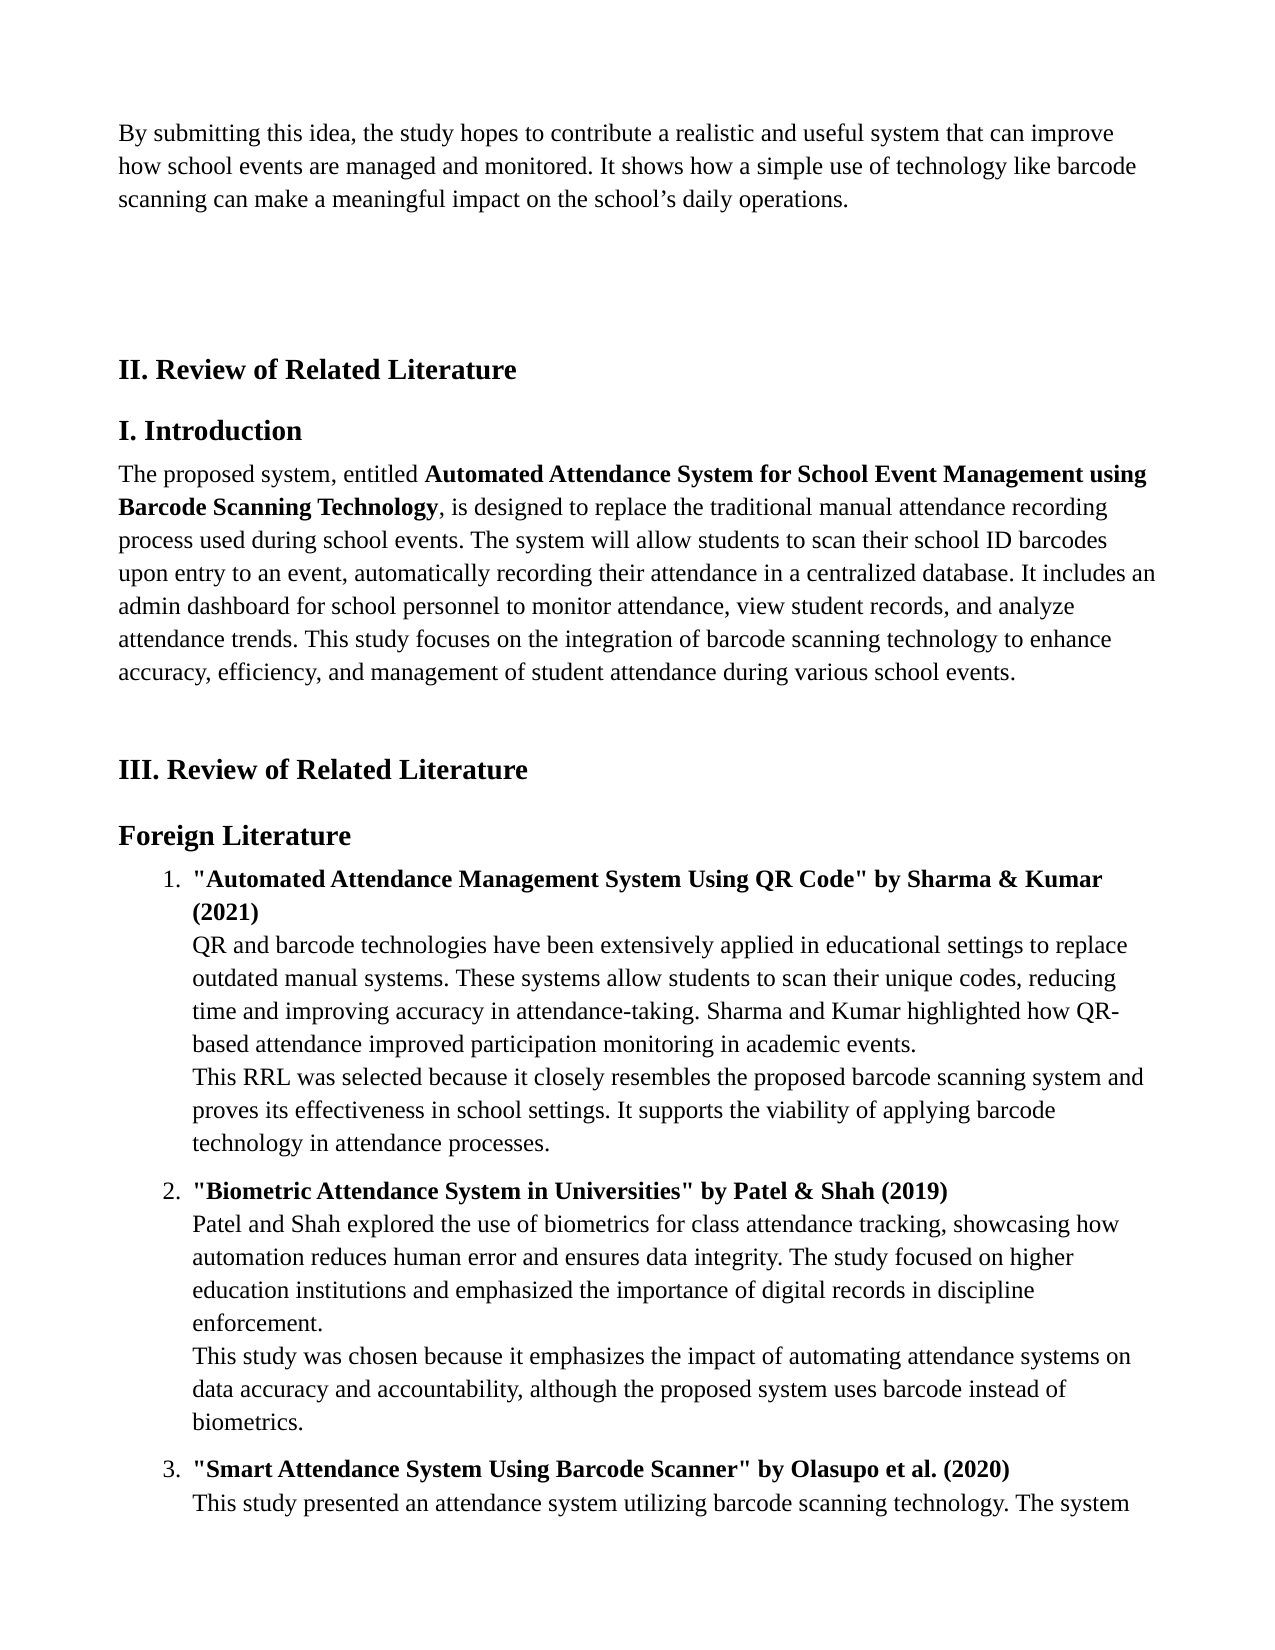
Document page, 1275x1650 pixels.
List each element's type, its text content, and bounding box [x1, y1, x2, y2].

text By submitting this idea, the study hopes to contribute a realistic and useful system that can improve how school events are managed and monitored. It shows how a simple use of technology like barcode scanning can make a meaningful impact on the school’s daily operations. [118, 118, 1157, 213]
list "Smart Attendance System Using Barcode Scanner" by Olasupo et al. (2020) This study presented an attendance system utilizing barcode scanning technology. The system [162, 1454, 1157, 1516]
list "Automated Attendance Management System Using QR Code" by Sharma & Kumar (2021) QR and barcode technologies have been extensively applied in educational settings to replace outdated manual systems. These systems allow students to scan their unique codes, reducing time and improving accuracy in attendance-taking. Sharma and Kumar highlighted how QR-based attendance improved participation monitoring in academic events. This RRL was selected because it closely resembles the proposed barcode scanning system and proves its effectiveness in school settings. It supports the viability of applying barcode technology in attendance processes. [162, 864, 1157, 1157]
text III. Review of Related Literature [118, 752, 1157, 786]
subtitle I. Introduction [118, 413, 1157, 447]
list "Biometric Attendance System in Universities" by Patel & Shah (2019) Patel and Shah explored the use of biometrics for class attendance tracking, showcasing how automation reduces human error and ensures data integrity. The study focused on higher education institutions and emphasized the importance of digital records in discipline enforcement. This study was chosen because it emphasizes the impact of automating attendance systems on data accuracy and accountability, although the proposed system uses barcode instead of biometrics. [162, 1176, 1157, 1436]
subtitle II. Review of Related Literature [118, 352, 1157, 386]
text The proposed system, entitled Automated Attendance System for School Event Management using Barcode Scanning Technology, is designed to replace the traditional manual attendance recording process used during school events. The system will allow students to scan their school ID barcodes upon entry to an event, automatically recording their attendance in a centralized database. It includes an admin dashboard for school personnel to monitor attendance, view student records, and analyze attendance trends. This study focuses on the integration of barcode scanning technology to enhance accuracy, efficiency, and management of student attendance during various school events. [118, 459, 1157, 686]
subtitle Foreign Literature [118, 818, 1157, 852]
